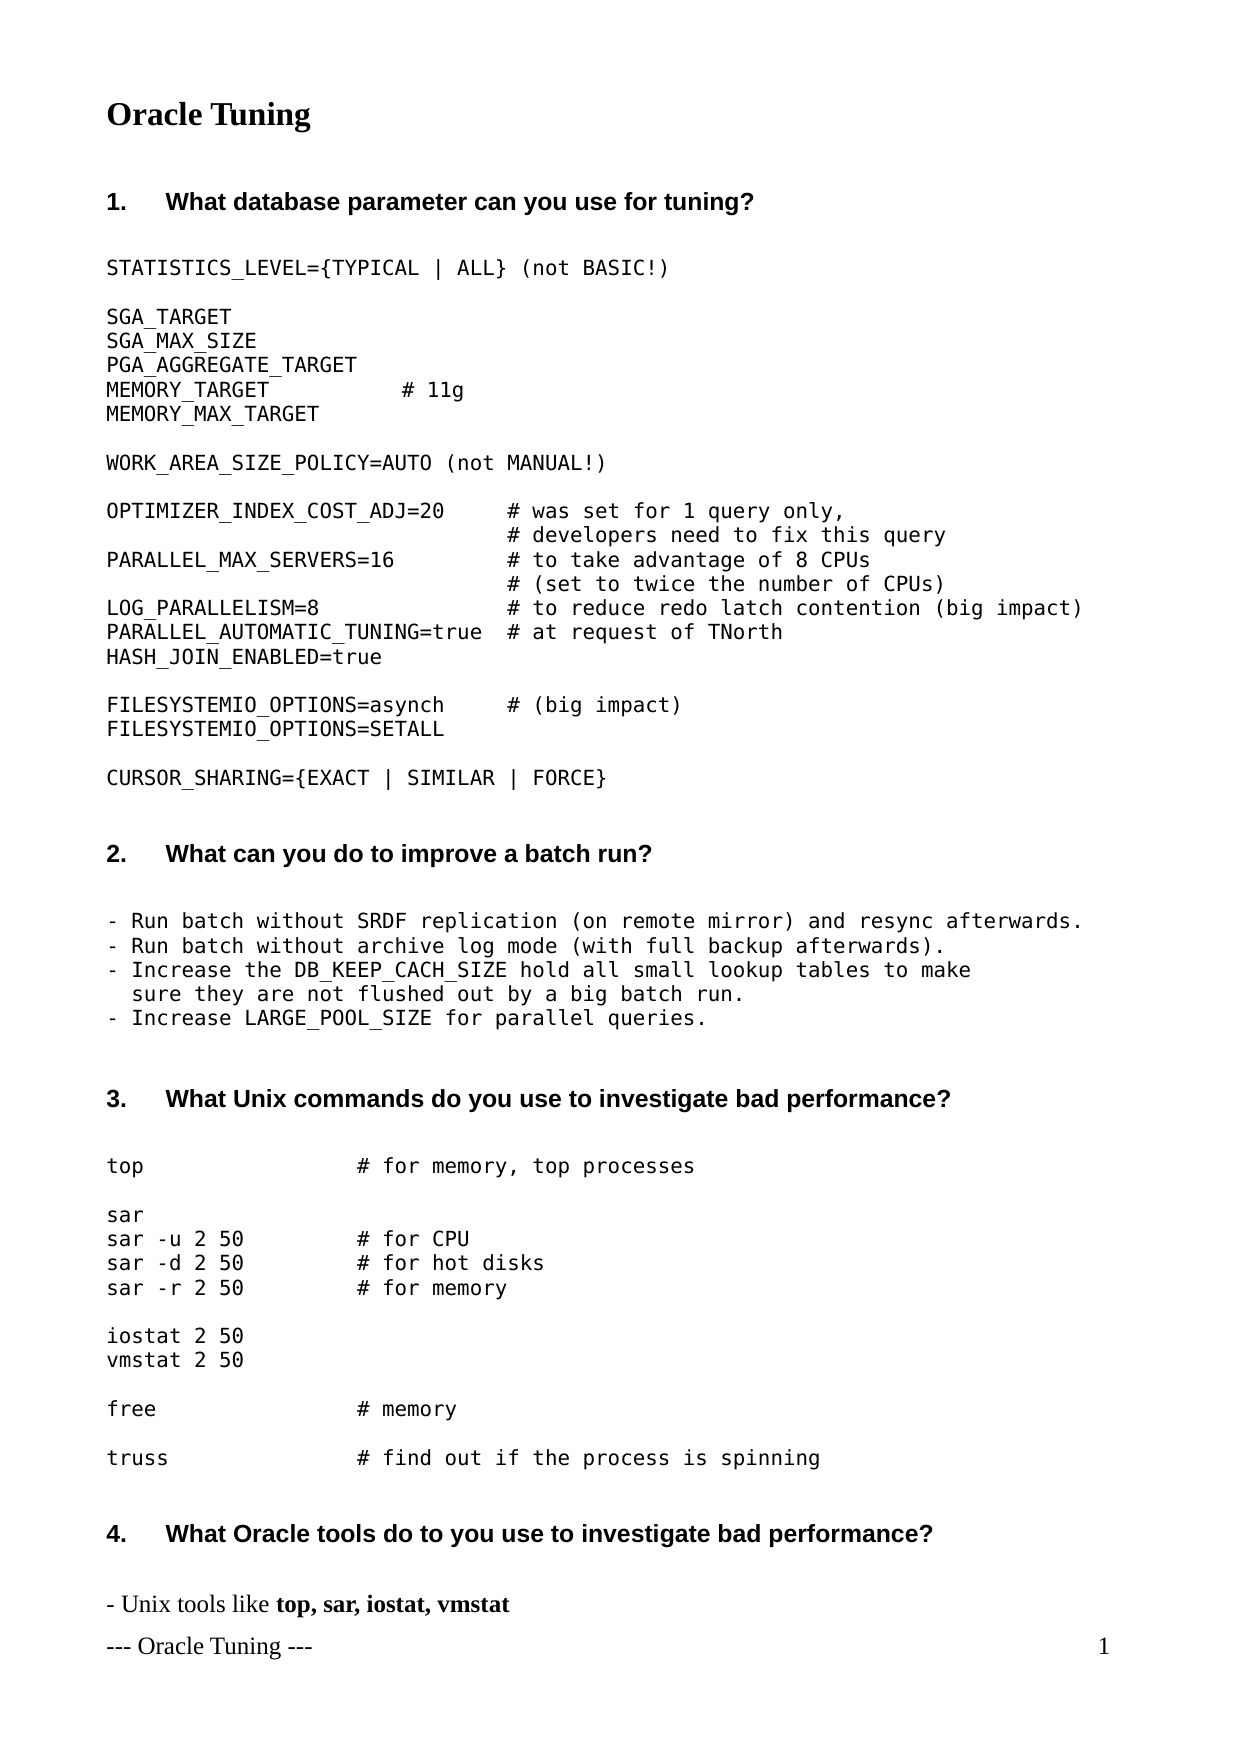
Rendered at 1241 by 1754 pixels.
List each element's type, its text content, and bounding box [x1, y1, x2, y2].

text PARALLEL_MAX_SERVERS=16 # to take advantage of 8 CPUs [106, 548, 1134, 572]
subtitle What Oracle tools do to you use to investigate bad performance? [106, 1519, 1134, 1548]
text OPTIMIZER_INDEX_COST_ADJ=20 # was set for 1 query only, [106, 499, 1134, 523]
text - Increase LARGE_POOL_SIZE for parallel queries. [106, 1006, 1134, 1031]
text FILESYSTEMIO_OPTIONS=SETALL [106, 717, 1134, 742]
text iostat 2 50 [106, 1324, 1134, 1348]
text MEMORY_TARGET # 11g [106, 378, 1134, 402]
text sure they are not flushed out by a big batch run. [106, 982, 1134, 1006]
text # developers need to fix this query [106, 523, 1134, 548]
text - Unix tools like top, sar, iostat, vmstat [106, 1589, 1134, 1618]
text free # memory [106, 1397, 1134, 1421]
subtitle What Unix commands do you use to investigate bad performance? [106, 1084, 1134, 1113]
text sar -r 2 50 # for memory [106, 1276, 1134, 1300]
text sar -u 2 50 # for CPU [106, 1227, 1134, 1251]
text sar [106, 1203, 1134, 1227]
text top # for memory, top processes [106, 1154, 1134, 1178]
text - Increase the DB_KEEP_CACH_SIZE hold all small lookup tables to make [106, 958, 1134, 982]
text LOG_PARALLELISM=8 # to reduce redo latch contention (big impact) [106, 596, 1134, 620]
text SGA_TARGET [106, 305, 1134, 329]
text truss # find out if the process is spinning [106, 1446, 1134, 1470]
subtitle What database parameter can you use for tuning? [106, 187, 1134, 215]
text # (set to twice the number of CPUs) [106, 572, 1134, 596]
text WORK_AREA_SIZE_POLICY=AUTO (not MANUAL!) [106, 451, 1134, 475]
text - Run batch without archive log mode (with full backup afterwards). [106, 934, 1134, 958]
text Oracle Tuning [106, 94, 1134, 133]
text MEMORY_MAX_TARGET [106, 402, 1134, 426]
text PGA_AGGREGATE_TARGET [106, 353, 1134, 378]
text FILESYSTEMIO_OPTIONS=asynch # (big impact) [106, 693, 1134, 717]
text vmstat 2 50 [106, 1348, 1134, 1373]
subtitle What can you do to improve a batch run? [106, 839, 1134, 868]
text sar -d 2 50 # for hot disks [106, 1251, 1134, 1276]
text PARALLEL_AUTOMATIC_TUNING=true # at request of TNorth [106, 620, 1134, 645]
text HASH_JOIN_ENABLED=true [106, 645, 1134, 669]
text CURSOR_SHARING={EXACT | SIMILAR | FORCE} [106, 766, 1134, 790]
text SGA_MAX_SIZE [106, 329, 1134, 353]
text - Run batch without SRDF replication (on remote mirror) and resync afterwards. [106, 909, 1134, 934]
text STATISTICS_LEVEL={TYPICAL | ALL} (not BASIC!) [106, 256, 1134, 281]
